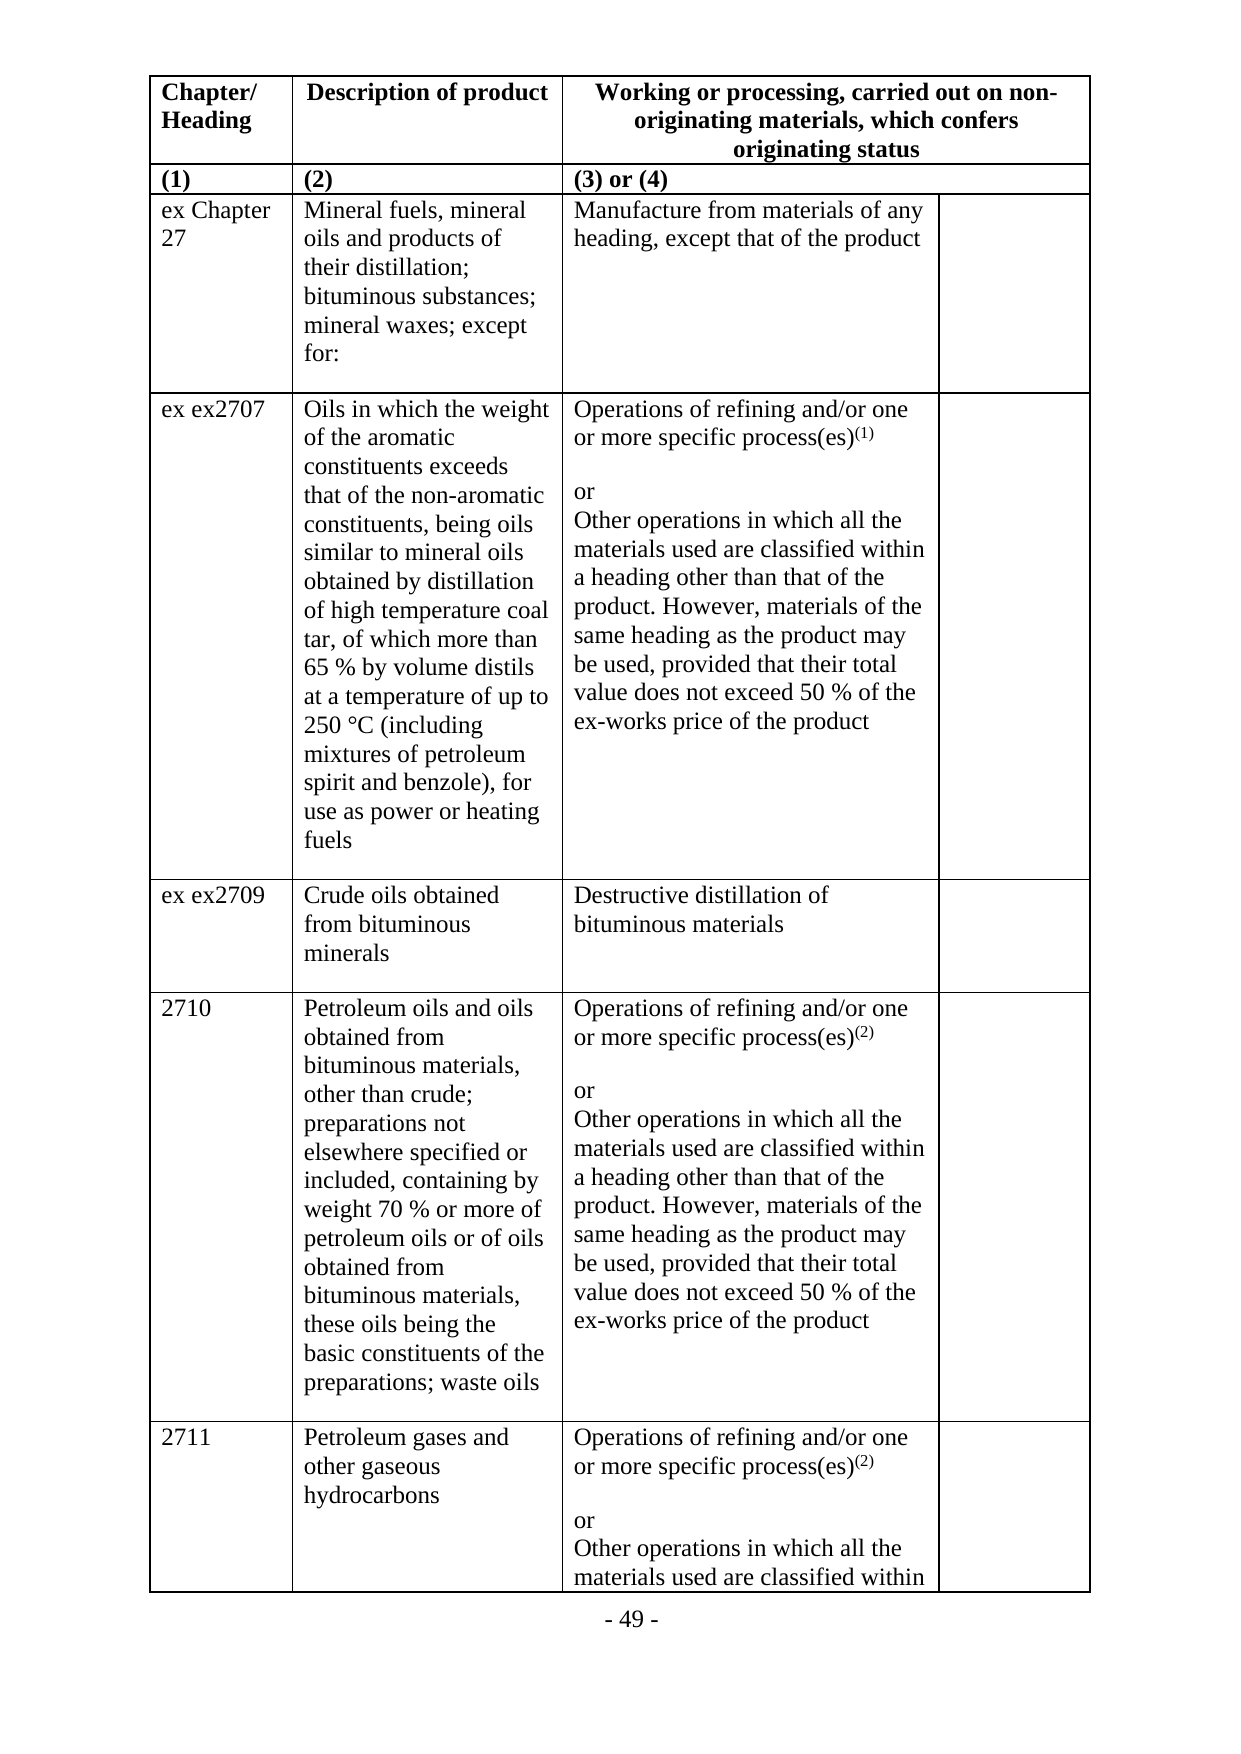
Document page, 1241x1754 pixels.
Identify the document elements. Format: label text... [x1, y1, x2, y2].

table_cell Oils in which the weight of the aromatic constituents exceeds that of the non-aromatic constituents, being oils similar to mineral oils obtained by distillation of high temperature coal tar, of which more than 65 % by volume distils at a temperature of up to 250 °C (including mixtures of petroleum spirit and benzole), for use as power or heating fuels [293, 394, 562, 879]
table_cell (1) [151, 165, 292, 193]
table_cell Crude oils obtained from bituminous minerals [293, 880, 562, 992]
table_cell 2710 [151, 993, 292, 1421]
table_cell (2) [293, 165, 562, 193]
table_cell Petroleum gases and other gaseous hydrocarbons [293, 1422, 562, 1591]
table_cell [940, 195, 1089, 392]
table_header Description of product [293, 77, 562, 163]
table_cell ex ex2707 [151, 394, 292, 879]
table_cell Operations of refining and/or one or more specific process(es)(2) or Other operations in which all the materials used are classified within a heading other than that of the product. However, materials of the same heading as the product may be used, provided that their total value does not exceed 50 % of the ex-works price of the product [563, 993, 938, 1421]
table_cell ex ex2709 [151, 880, 292, 992]
table_cell 2711 [151, 1422, 292, 1591]
table_header Working or processing, carried out on non-originating materials, which confers originating status [563, 77, 1089, 163]
table_cell [940, 394, 1089, 879]
table_cell [940, 880, 1089, 992]
table_cell Petroleum oils and oils obtained from bituminous materials, other than crude; preparations not elsewhere specified or included, containing by weight 70 % or more of petroleum oils or of oils obtained from bituminous materials, these oils being the basic constituents of the preparations; waste oils [293, 993, 562, 1421]
table_cell Manufacture from materials of any heading, except that of the product [563, 195, 938, 392]
table_cell Operations of refining and/or one or more specific process(es)(2) or Other operations in which all the materials used are classified within [563, 1422, 938, 1591]
table_cell Operations of refining and/or one or more specific process(es)(1) or Other operations in which all the materials used are classified within a heading other than that of the product. However, materials of the same heading as the product may be used, provided that their total value does not exceed 50 % of the ex-works price of the product [563, 394, 938, 879]
table_cell ex Chapter 27 [151, 195, 292, 392]
table_header Chapter/ Heading [151, 77, 292, 163]
table_cell [940, 1422, 1089, 1591]
table_cell [940, 993, 1089, 1421]
table_cell Mineral fuels, mineral oils and products of their distillation; bituminous substances; mineral waxes; except for: [293, 195, 562, 392]
table_cell (3) or (4) [563, 165, 1089, 193]
table_cell Destructive distillation of bituminous materials [563, 880, 938, 992]
